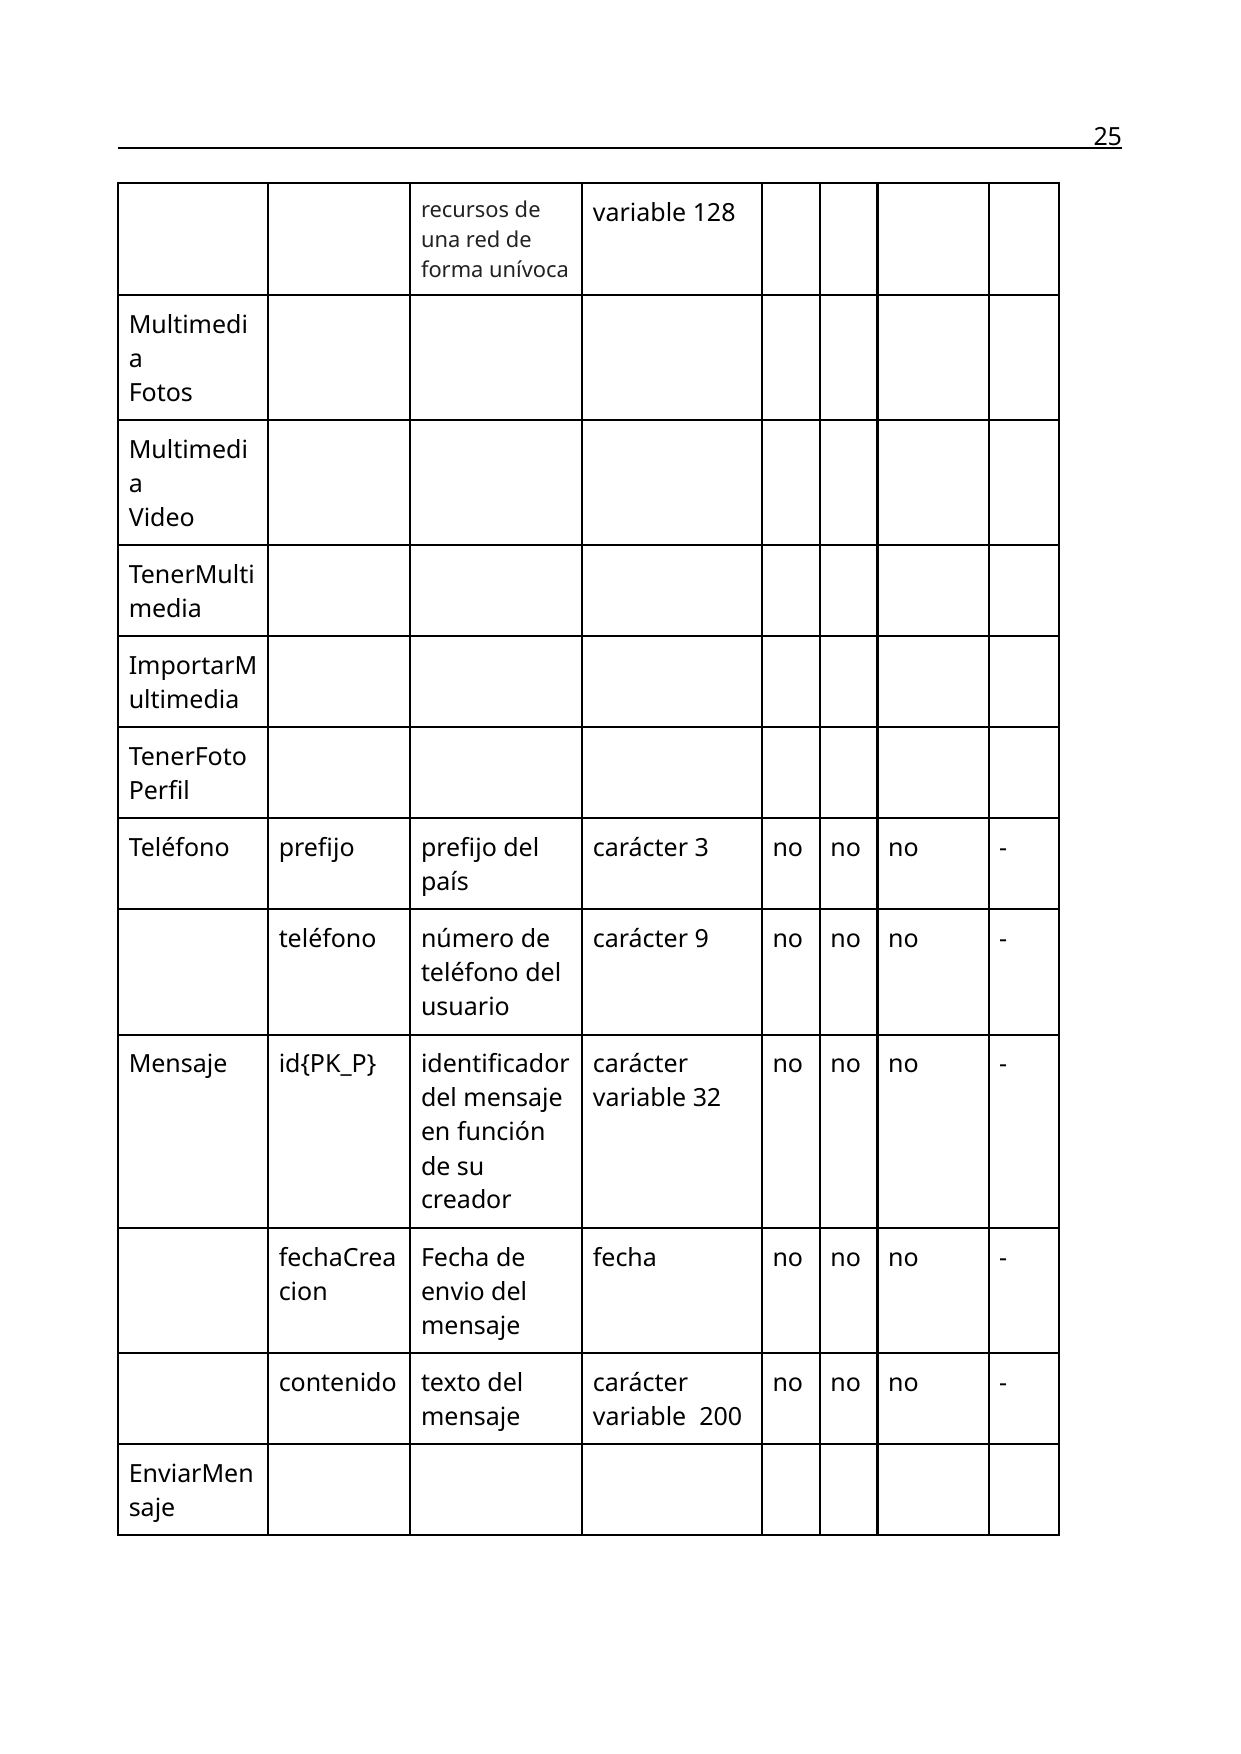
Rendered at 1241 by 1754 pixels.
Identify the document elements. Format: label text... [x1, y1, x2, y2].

table_cell ImportarMultimedia [119, 637, 267, 726]
table_cell TenerMultimedia [119, 546, 267, 635]
table_cell teléfono [269, 910, 409, 1033]
table_cell no [879, 819, 988, 908]
table_cell [763, 1445, 819, 1534]
table_cell [763, 421, 819, 544]
table_cell [411, 728, 581, 817]
table_cell no [763, 1036, 819, 1227]
table_cell [583, 421, 761, 544]
table_cell carácter 9 [583, 910, 761, 1033]
table_cell [879, 184, 988, 294]
table_cell [879, 546, 988, 635]
table_cell no [821, 910, 876, 1033]
table_cell [990, 637, 1058, 726]
table_cell [879, 1445, 988, 1534]
table_cell [990, 421, 1058, 544]
table_cell [269, 296, 409, 419]
table_cell [119, 184, 267, 294]
table_cell - [990, 910, 1058, 1033]
table_cell fechaCreacion [269, 1229, 409, 1352]
table_cell [763, 637, 819, 726]
table_cell - [990, 184, 1058, 294]
table_cell [583, 728, 761, 817]
table_cell carácter 3 [583, 819, 761, 908]
table_cell EnviarMensaje [119, 1445, 267, 1534]
table_cell [879, 637, 988, 726]
table_cell [763, 296, 819, 419]
table_cell identificador del mensaje en función de su creador [411, 1036, 581, 1227]
table_cell [269, 1445, 409, 1534]
table_cell [411, 546, 581, 635]
table_cell [583, 546, 761, 635]
table_cell [119, 1229, 267, 1352]
table_cell contenido [269, 1354, 409, 1443]
table_cell [821, 184, 876, 294]
table_cell [821, 421, 876, 544]
table_cell [411, 637, 581, 726]
table_cell [269, 728, 409, 817]
table_cell no [879, 1354, 988, 1443]
table_cell no [821, 1036, 876, 1227]
table_cell [269, 546, 409, 635]
table_cell [821, 637, 876, 726]
table_cell [411, 1445, 581, 1534]
table_cell no [821, 1354, 876, 1443]
table_cell - [990, 819, 1058, 908]
table_cell [879, 421, 988, 544]
table_cell id{PK_P} [269, 1036, 409, 1227]
table_cell Mensaje [119, 1036, 267, 1227]
table_cell [821, 1445, 876, 1534]
table_cell carácter variable 200 [583, 1354, 761, 1443]
table_cell [583, 296, 761, 419]
table_cell [763, 546, 819, 635]
table_cell [821, 546, 876, 635]
table_cell - [990, 1036, 1058, 1227]
table_cell [990, 296, 1058, 419]
table_cell [269, 184, 409, 294]
table_cell recursos de una red de forma unívoca [411, 184, 581, 294]
table_cell [990, 546, 1058, 635]
table_cell no [763, 910, 819, 1033]
table_cell - [990, 1354, 1058, 1443]
table_cell [583, 637, 761, 726]
table_cell no [879, 1036, 988, 1227]
table_cell [879, 296, 988, 419]
table_cell fecha [583, 1229, 761, 1352]
table_cell no [821, 819, 876, 908]
table_cell [119, 1354, 267, 1443]
table_cell Fecha de envio del mensaje [411, 1229, 581, 1352]
table_cell prefijo [269, 819, 409, 908]
table_cell no [879, 1229, 988, 1352]
table_cell texto del mensaje [411, 1354, 581, 1443]
table_cell [583, 1445, 761, 1534]
table_cell [411, 421, 581, 544]
table_cell [763, 728, 819, 817]
table_cell [990, 1445, 1058, 1534]
table_cell no [763, 819, 819, 908]
table_cell carácter variable 32 [583, 1036, 761, 1227]
table_cell [763, 184, 819, 294]
table_cell [269, 637, 409, 726]
table_cell no [763, 1354, 819, 1443]
table_cell Multimedia Fotos [119, 296, 267, 419]
table_cell [411, 296, 581, 419]
table_cell - [990, 1229, 1058, 1352]
table_cell Teléfono [119, 819, 267, 908]
table_cell TenerFotoPerfil [119, 728, 267, 817]
table_cell [821, 728, 876, 817]
table_cell Multimedia Video [119, 421, 267, 544]
table_cell variable 128 [583, 184, 761, 294]
table_cell no [879, 910, 988, 1033]
table_cell [821, 296, 876, 419]
table_cell [119, 910, 267, 1033]
table_cell [990, 728, 1058, 817]
table_cell número de teléfono del usuario [411, 910, 581, 1033]
table_cell no [763, 1229, 819, 1352]
table_cell prefijo del país [411, 819, 581, 908]
table_cell [879, 728, 988, 817]
table_cell [269, 421, 409, 544]
table_cell no [821, 1229, 876, 1352]
